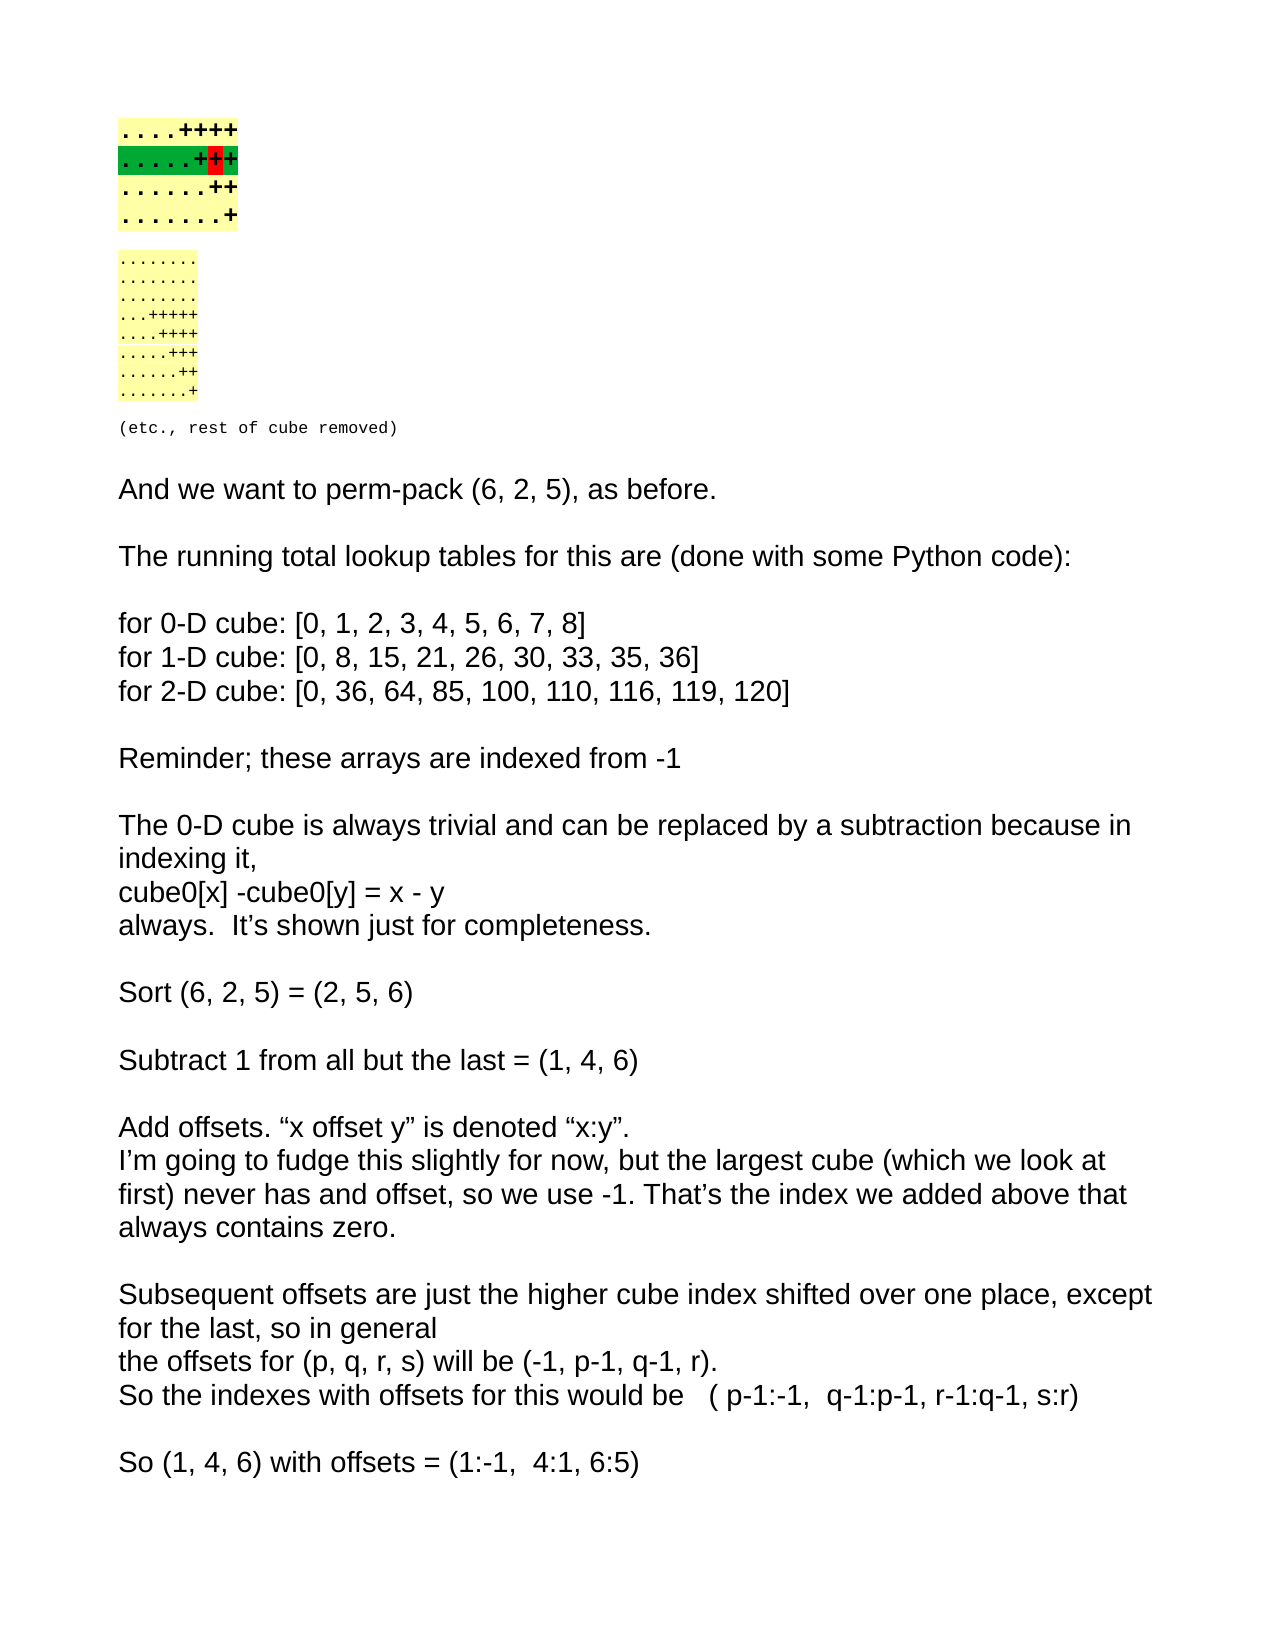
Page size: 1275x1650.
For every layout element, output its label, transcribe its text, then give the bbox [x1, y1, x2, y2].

text ...+++++ [118, 307, 1157, 326]
text .....+++ [118, 344, 1157, 363]
text .....+++ [118, 146, 1157, 175]
text ........ [118, 250, 1157, 269]
text I’m going to fudge this slightly for now, but the largest cube (which we look at first) never has and offset, so we use -1. That’s the index we added above that always contains zero. [118, 1143, 1157, 1244]
text always. It’s shown just for completeness. [118, 908, 1157, 942]
text So (1, 4, 6) with offsets = (1:-1, 4:1, 6:5) [118, 1445, 1157, 1479]
text Subtract 1 from all but the last = (1, 4, 6) [118, 1043, 1157, 1076]
text cube0[x] -cube0[y] = x - y [118, 875, 1157, 908]
text .......+ [118, 382, 1157, 401]
text ........ [118, 288, 1157, 307]
text ......++ [118, 175, 1157, 203]
text ....++++ [118, 118, 1157, 146]
text The running total lookup tables for this are (done with some Python code): [118, 539, 1157, 573]
text ....++++ [118, 326, 1157, 344]
text for 2-D cube: [0, 36, 64, 85, 100, 110, 116, 119, 120] [118, 674, 1157, 707]
text the offsets for (p, q, r, s) will be (-1, p-1, q-1, r). [118, 1344, 1157, 1378]
text And we want to perm-pack (6, 2, 5), as before. [118, 472, 1157, 506]
text (etc., rest of cube removed) [118, 420, 1157, 439]
text for 0-D cube: [0, 1, 2, 3, 4, 5, 6, 7, 8] [118, 607, 1157, 640]
text Sort (6, 2, 5) = (2, 5, 6) [118, 976, 1157, 1009]
text Reminder; these arrays are indexed from -1 [118, 741, 1157, 774]
text So the indexes with offsets for this would be ( p-1:-1, q-1:p-1, r-1:q-1, s:r) [118, 1378, 1157, 1412]
text ........ [118, 269, 1157, 288]
text for 1-D cube: [0, 8, 15, 21, 26, 30, 33, 35, 36] [118, 640, 1157, 674]
text Add offsets. “x offset y” is denoted “x:y”. [118, 1110, 1157, 1143]
text ......++ [118, 363, 1157, 382]
text .......+ [118, 203, 1157, 231]
text The 0-D cube is always trivial and can be replaced by a subtraction because in indexing it, [118, 808, 1157, 875]
text Subsequent offsets are just the higher cube index shifted over one place, except for the last, so in general [118, 1277, 1157, 1344]
